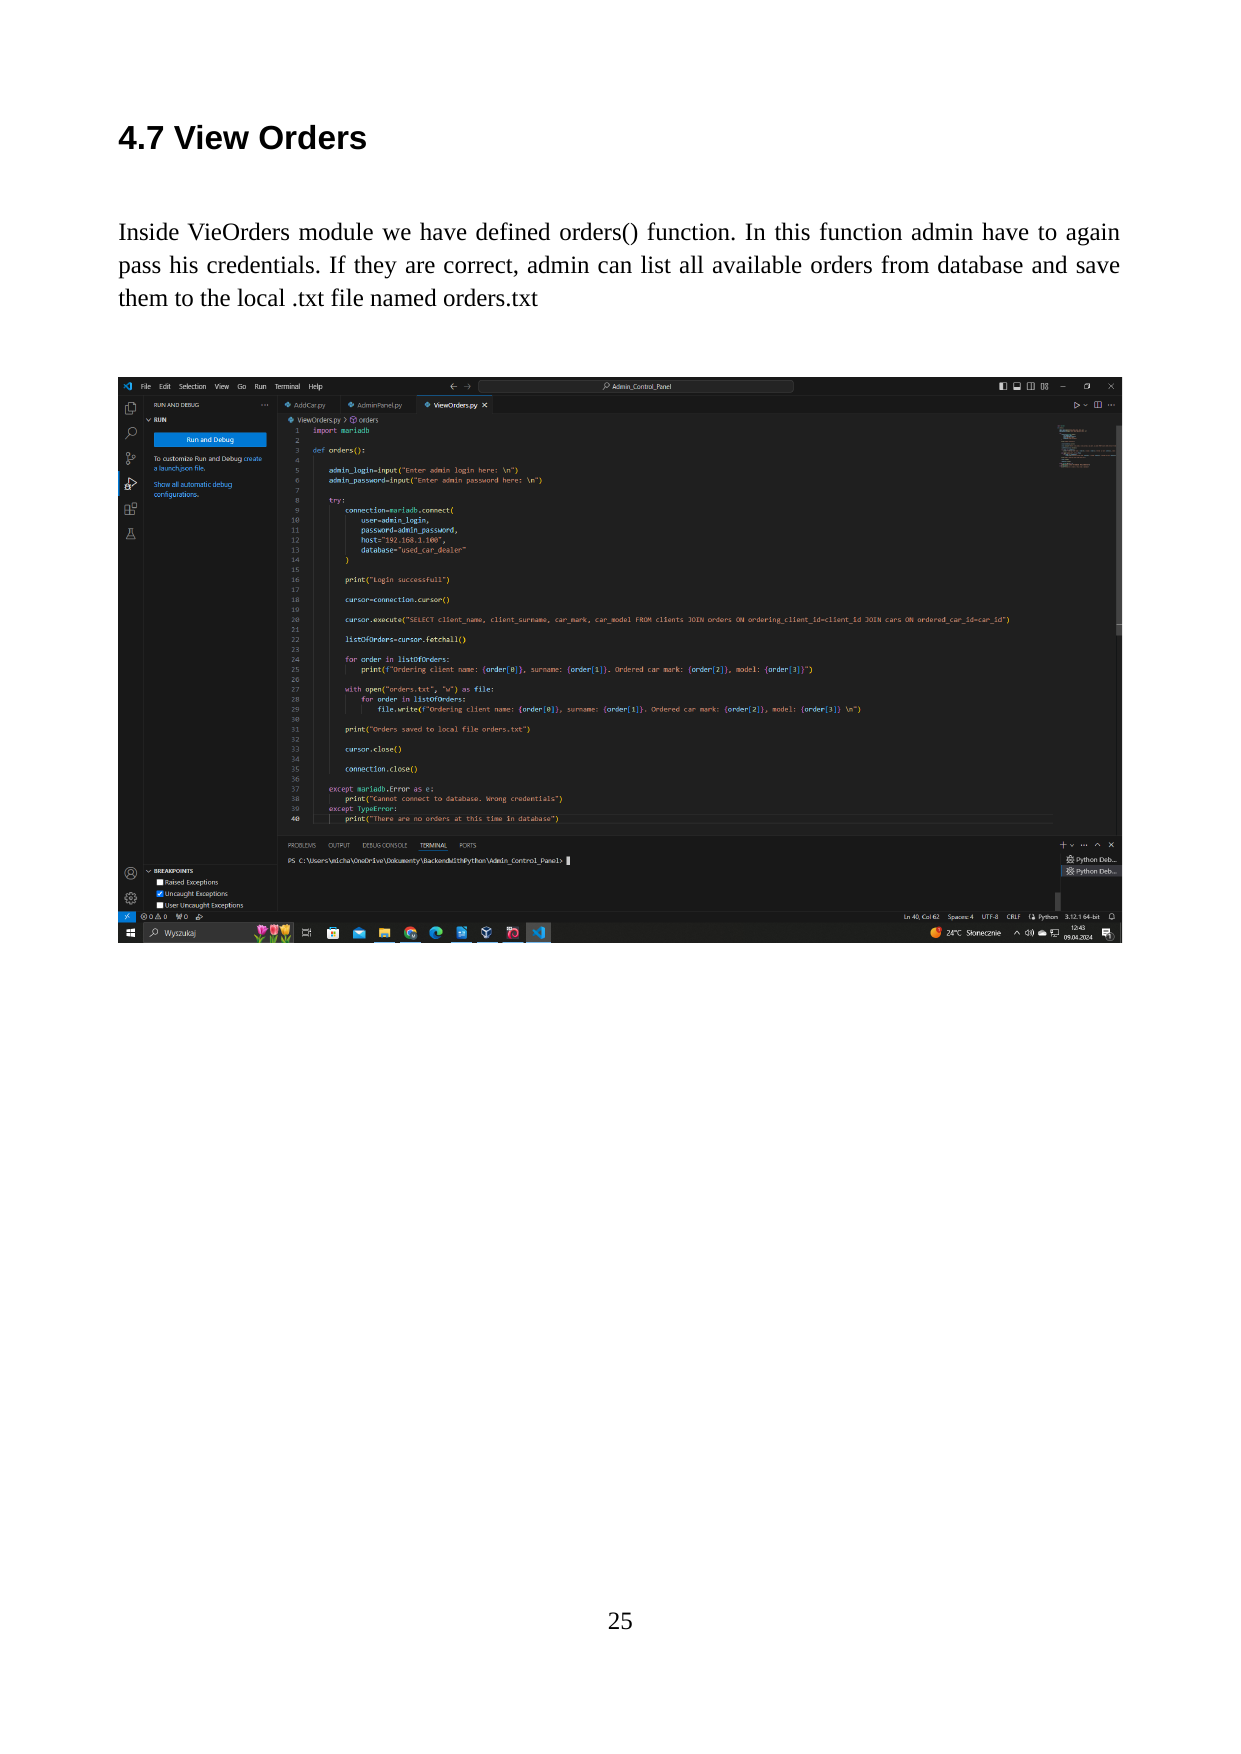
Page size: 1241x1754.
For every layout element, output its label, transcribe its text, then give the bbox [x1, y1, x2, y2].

text Inside VieOrders module we have defined orders() function. In this function admin have to again pass his credentials. If they are correct, admin can list all available orders from database and save them to the local .txt file named orders.txt [118, 217, 1122, 311]
subtitle 4.7 View Orders [118, 118, 1122, 157]
picture [118, 377, 1123, 943]
